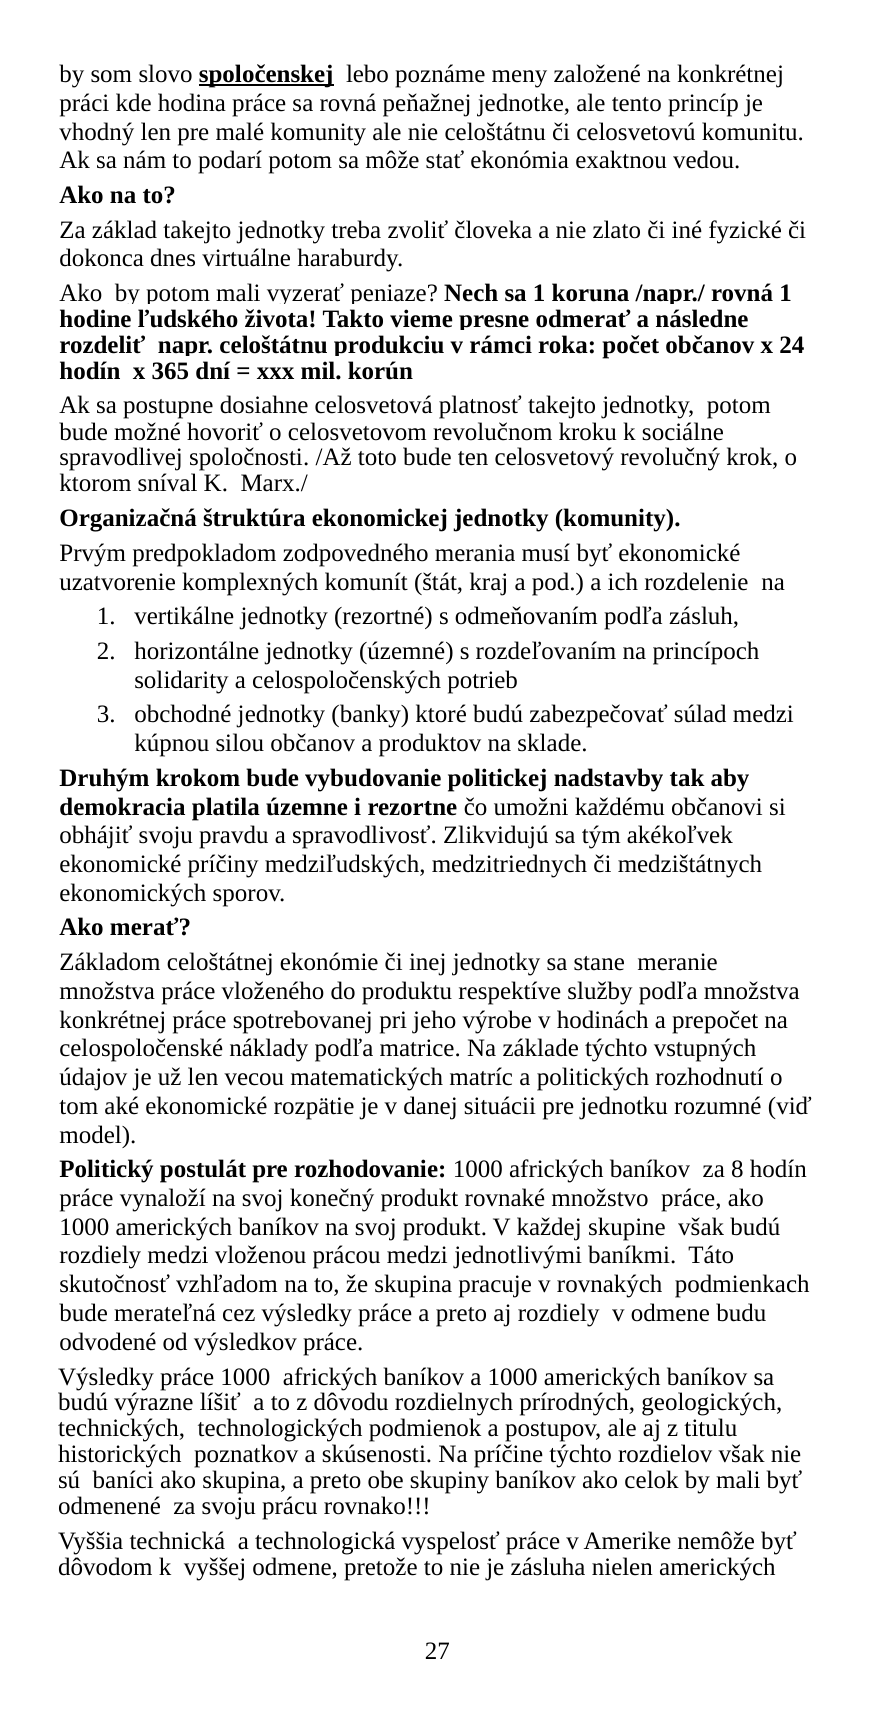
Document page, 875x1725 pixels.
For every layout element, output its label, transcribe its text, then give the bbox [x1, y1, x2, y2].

text Základom celoštátnej ekonómie či inej jednotky sa stane meranie množstva práce vloženého do produktu respektíve služby podľa množstva konkrétnej práce spotrebovanej pri jeho výrobe v hodinách a prepočet na celospoločenské náklady podľa matrice. Na základe týchto vstupných údajov je už len vecou matematických matríc a politických rozhodnutí o tom aké ekonomické rozpätie je v danej situácii pre jednotku rozumné (viď model). [59, 947, 815, 1148]
text Prvým predpokladom zodpovedného merania musí byť ekonomické uzatvorenie komplexných komunít (štát, kraj a pod.) a ich rozdelenie na [59, 538, 815, 595]
list horizontálne jednotky (územné) s rozdeľovaním na princípoch solidarity a celospoločenských potrieb [97, 636, 815, 693]
text Politický postulát pre rozhodovanie: 1000 afrických baníkov za 8 hodín práce vynaloží na svoj konečný produkt rovnaké množstvo práce, ako 1000 amerických baníkov na svoj produkt. V každej skupine však budú rozdiely medzi vloženou prácou medzi jednotlivými baníkmi. Táto skutočnosť vzhľadom na to, že skupina pracuje v rovnakých podmienkach bude merateľná cez výsledky práce a preto aj rozdiely v odmene budu odvodené od výsledkov práce. [59, 1154, 815, 1356]
text Ak sa postupne dosiahne celosvetová platnosť takejto jednotky, potom bude možné hovoriť o celosvetovom revolučnom kroku k sociálne spravodlivej spoločnosti. /Až toto bude ten celosvetový revolučný krok, o ktorom sníval K. Marx./ [59, 391, 815, 497]
text by som slovo spoločenskej lebo poznáme meny založené na konkrétnej práci kde hodina práce sa rovná peňažnej jednotke, ale tento princíp je vhodný len pre malé komunity ale nie celoštátnu či celosvetovú komunitu. Ak sa nám to podarí potom sa môže stať ekonómia exaktnou vedou. [59, 59, 815, 174]
text Výsledky práce 1000 afrických baníkov a 1000 amerických baníkov sa budú výrazne líšiť a to z dôvodu rozdielnych prírodných, geologických, technických, technologických podmienok a postupov, ale aj z titulu historických poznatkov a skúsenosti. Na príčine týchto rozdielov však nie sú baníci ako skupina, a preto obe skupiny baníkov ako celok by mali byť odmenené za svoju prácu rovnako!!! [58, 1362, 815, 1520]
text Ako na to? [59, 180, 815, 209]
text Druhým krokom bude vybudovanie politickej nadstavby tak aby demokracia platila územne i rezortne čo umožni každému občanovi si obhájiť svoju pravdu a spravodlivosť. Zlikvidujú sa tým akékoľvek ekonomické príčiny medziľudských, medzitriednych či medzištátnych ekonomických sporov. [59, 763, 815, 907]
text Za základ takejto jednotky treba zvoliť človeka a nie zlato či iné fyzické či dokonca dnes virtuálne haraburdy. [59, 215, 815, 272]
text Ako merať? [59, 912, 815, 941]
text Organizačná štruktúra ekonomickej jednotky (komunity). [59, 503, 815, 532]
list vertikálne jednotky (rezortné) s odmeňovaním podľa zásluh, [97, 601, 815, 630]
list obchodné jednotky (banky) ktoré budú zabezpečovať súlad medzi kúpnou silou občanov a produktov na sklade. [97, 699, 815, 757]
text Vyššia technická a technologická vyspelosť práce v Amerike nemôže byť dôvodom k vyššej odmene, pretože to nie je zásluha nielen amerických [58, 1526, 815, 1581]
text Ako by potom mali vyzerať peniaze? Nech sa 1 koruna /napr./ rovná 1 hodine ľudského života! Takto vieme presne odmerať a následne rozdeliť napr. celoštátnu produkciu v rámci roka: počet občanov x 24 hodín x 365 dní = xxx mil. korún [59, 278, 815, 385]
